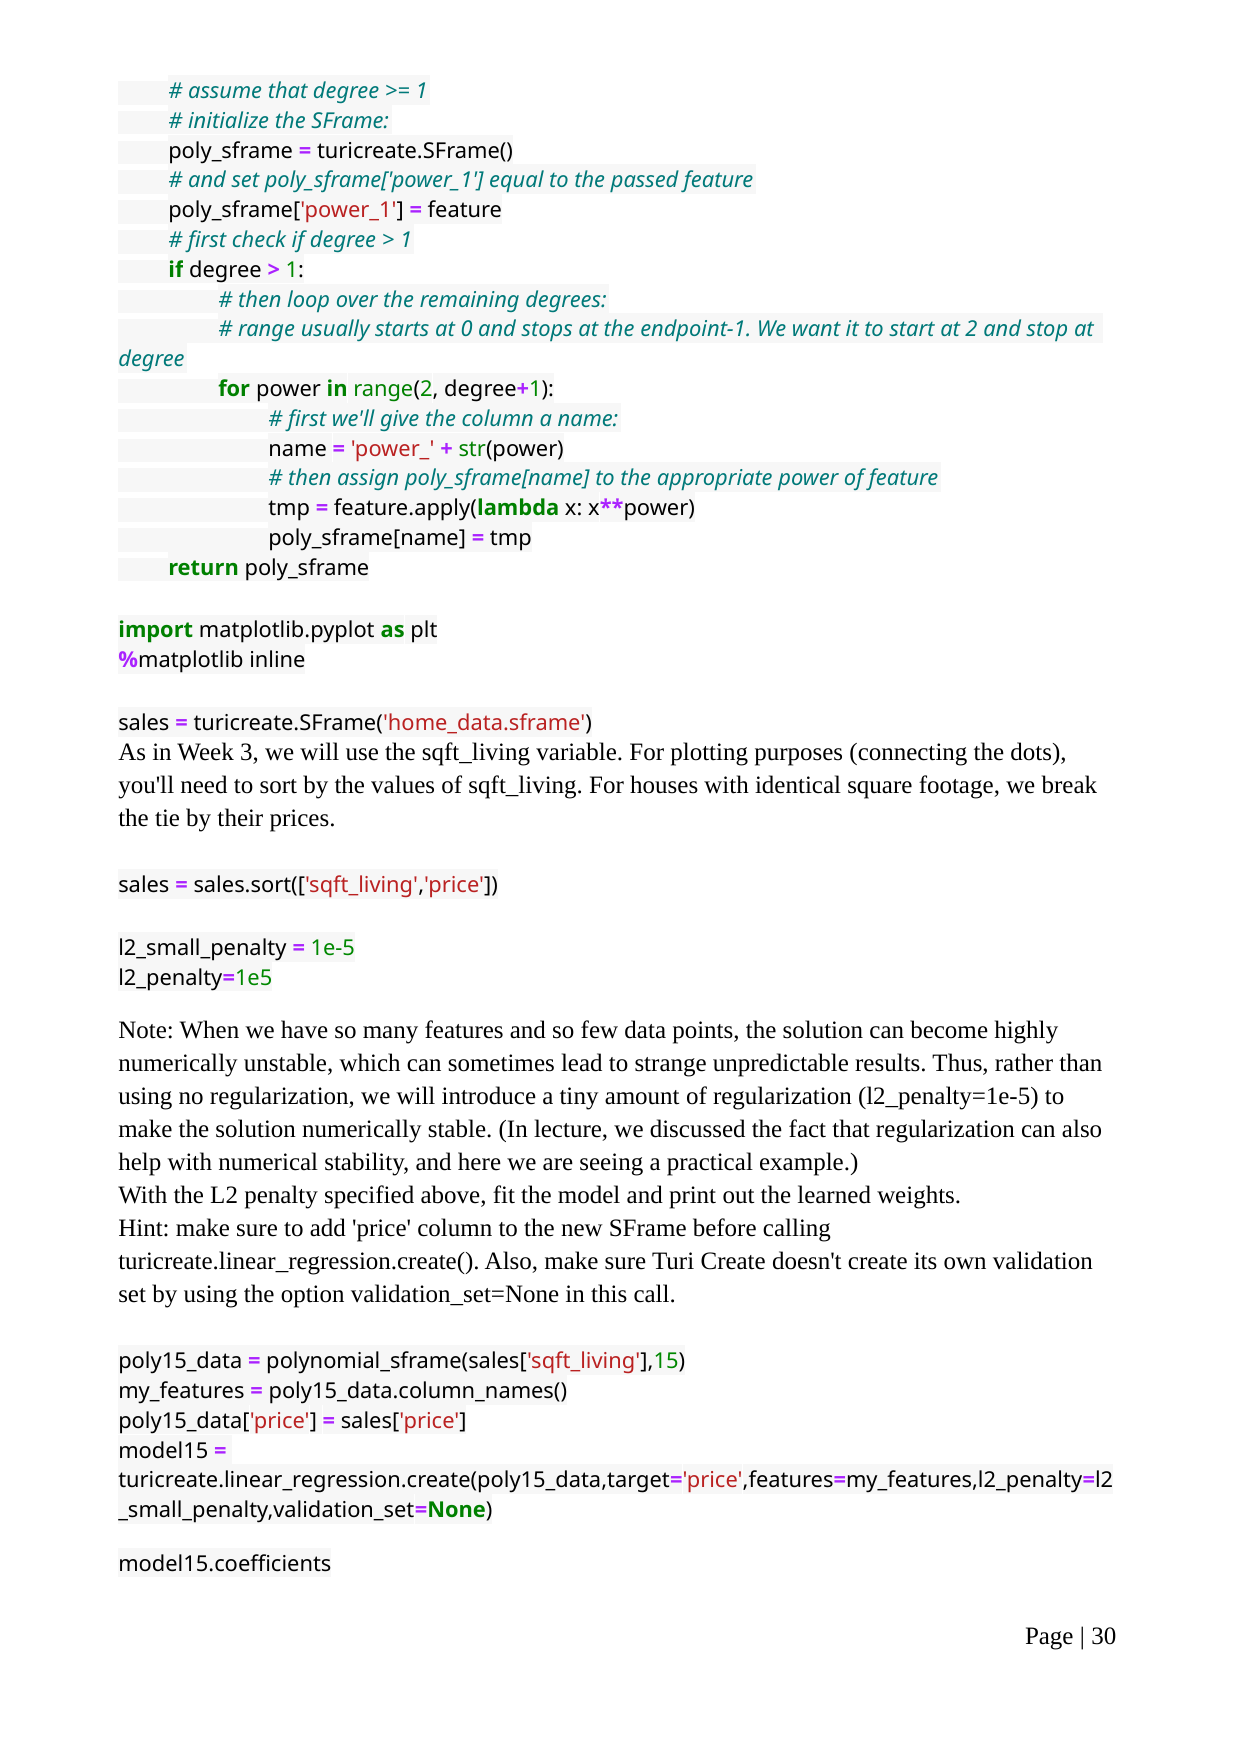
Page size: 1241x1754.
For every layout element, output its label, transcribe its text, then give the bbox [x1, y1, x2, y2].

text poly_sframe[name] = tmp [118, 522, 1122, 552]
text # first we'll give the column a name: [118, 403, 1122, 432]
text l2_penalty=1e5 [118, 962, 1122, 991]
text tmp = feature.apply(lambda x: x**power) [118, 492, 1122, 522]
text poly15_data = polynomial_sframe(sales['sqft_living'],15) [118, 1345, 1122, 1375]
text Hint: make sure to add 'price' column to the new SFrame before calling turicreate.linear_regression.create(). Also, make sure Turi Create doesn't create its own validation set by using the option validation_set=None in this call. [118, 1213, 1122, 1308]
text for power in range(2, degree+1): [118, 373, 1122, 403]
text # and set poly_sframe['power_1'] equal to the passed feature [118, 164, 1122, 194]
text As in Week 3, we will use the sqft_living variable. For plotting purposes (connecting the dots), you'll need to sort by the values of sqft_living. For houses with identical square footage, we break the tie by their prices. [118, 737, 1122, 832]
text poly_sframe['power_1'] = feature [118, 194, 1122, 224]
text import matplotlib.pyplot as plt [118, 614, 1122, 644]
text return poly_sframe [118, 552, 1122, 581]
text poly15_data['price'] = sales['price'] [118, 1405, 1122, 1434]
text ​ [118, 1524, 1122, 1548]
text model15.coefficients [118, 1548, 1122, 1577]
text # first check if degree > 1 [118, 224, 1122, 254]
text # range usually starts at 0 and stops at the endpoint-1. We want it to start at 2 and stop at degree [118, 313, 1122, 373]
text name = 'power_' + str(power) [118, 432, 1122, 462]
text # assume that degree >= 1 [118, 75, 1122, 105]
text l2_small_penalty = 1e-5 [118, 932, 1122, 962]
text if degree > 1: [118, 254, 1122, 283]
text Note: When we have so many features and so few data points, the solution can become highly numerically unstable, which can sometimes lead to strange unpredictable results. Thus, rather than using no regularization, we will introduce a tiny amount of regularization (l2_penalty=1e-5) to make the solution numerically stable. (In lecture, we discussed the fact that regularization can also help with numerical stability, and here we are seeing a practical example.) [118, 1015, 1122, 1176]
text sales = turicreate.SFrame('home_data.sframe') [118, 707, 1122, 737]
text With the L2 penalty specified above, fit the model and print out the learned weights. [118, 1180, 1122, 1209]
text # initialize the SFrame: [118, 105, 1122, 134]
text # then loop over the remaining degrees: [118, 283, 1122, 313]
text # then assign poly_sframe[name] to the appropriate power of feature [118, 462, 1122, 492]
text %matplotlib inline [118, 644, 1122, 674]
text poly_sframe = turicreate.SFrame() [118, 134, 1122, 164]
text model15 = turicreate.linear_regression.create(poly15_data,target='price',features=my_features,l2_penalty=l2_small_penalty,validation_set=None) [118, 1434, 1122, 1524]
text my_features = poly15_data.column_names() [118, 1375, 1122, 1405]
text sales = sales.sort(['sqft_living','price']) [118, 869, 1122, 899]
